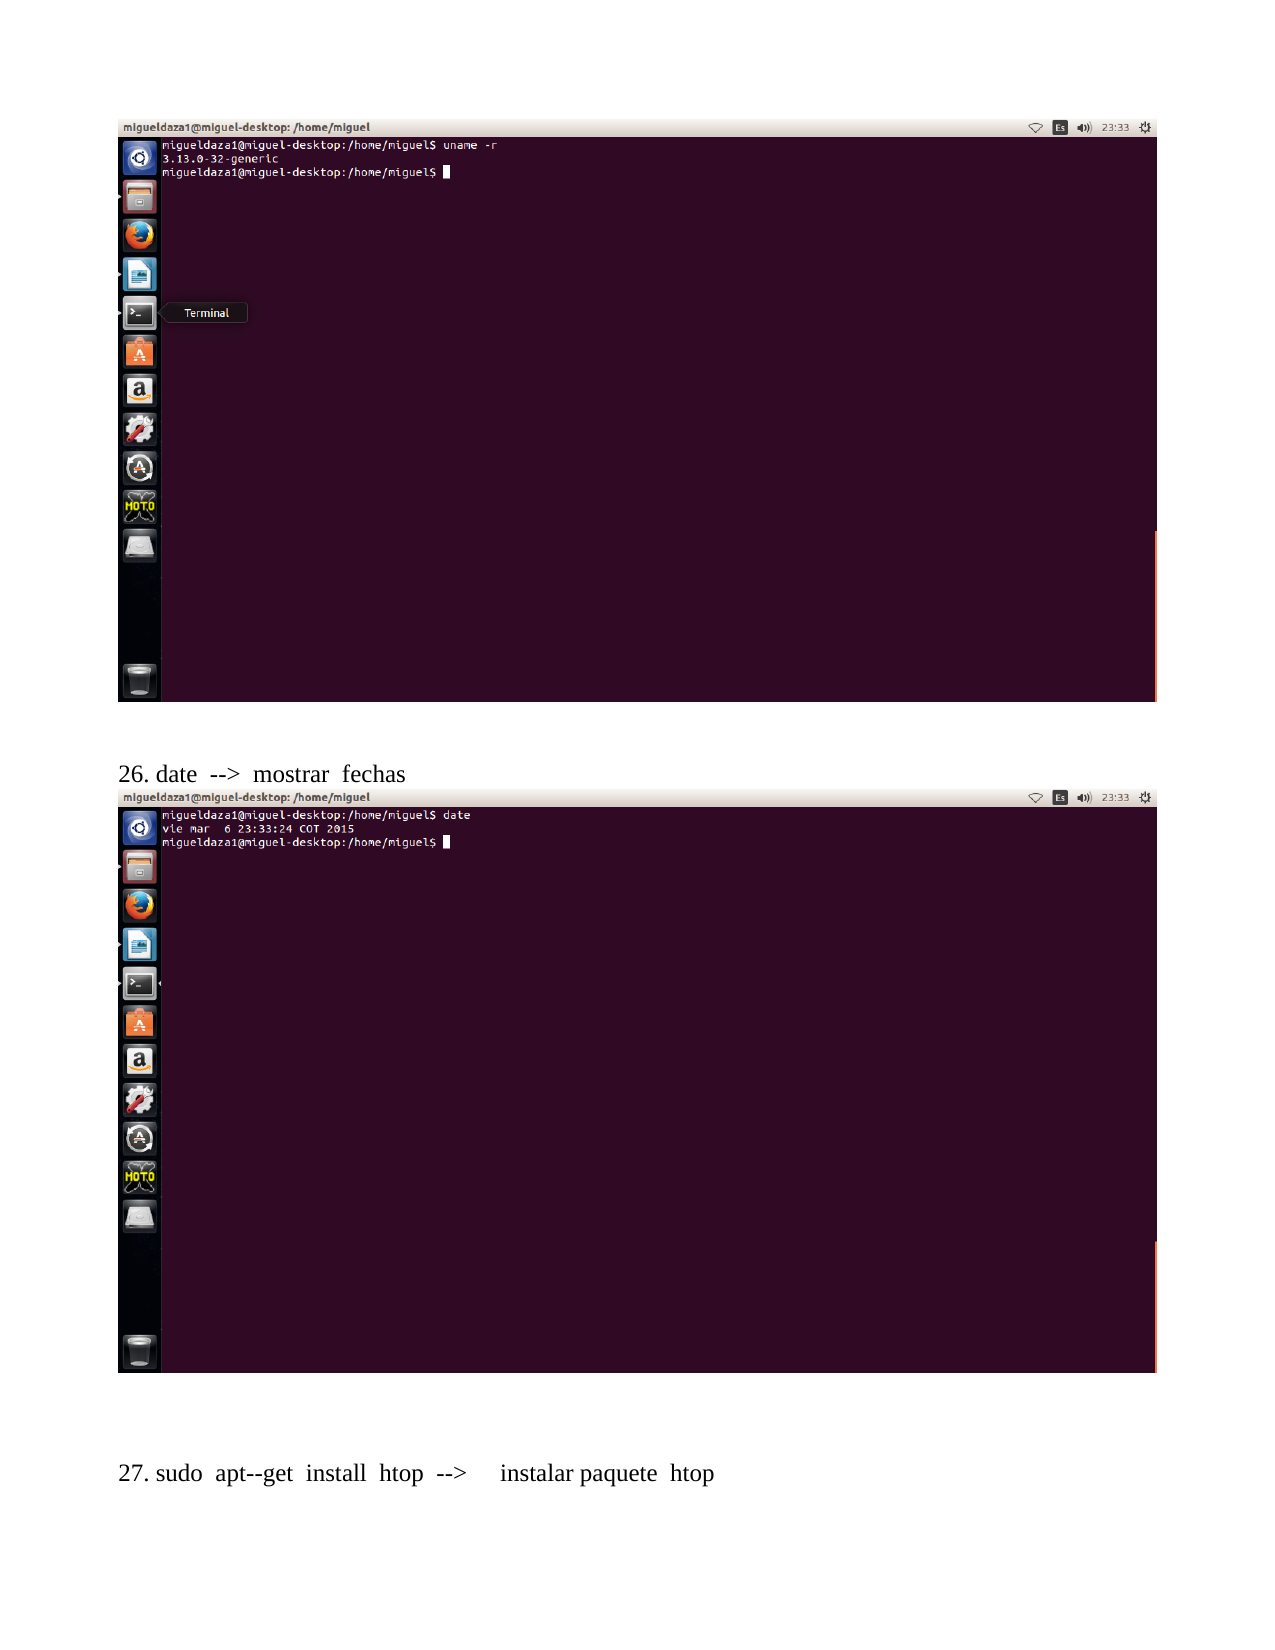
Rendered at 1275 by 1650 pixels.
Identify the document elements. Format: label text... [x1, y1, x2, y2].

text 27. sudo apt-­‐get install htop -­‐> instalar paquete htop [118, 1458, 1157, 1487]
picture [118, 118, 1157, 702]
picture [118, 788, 1157, 1373]
text 26. date -­‐> mostrar fechas [118, 759, 1157, 788]
